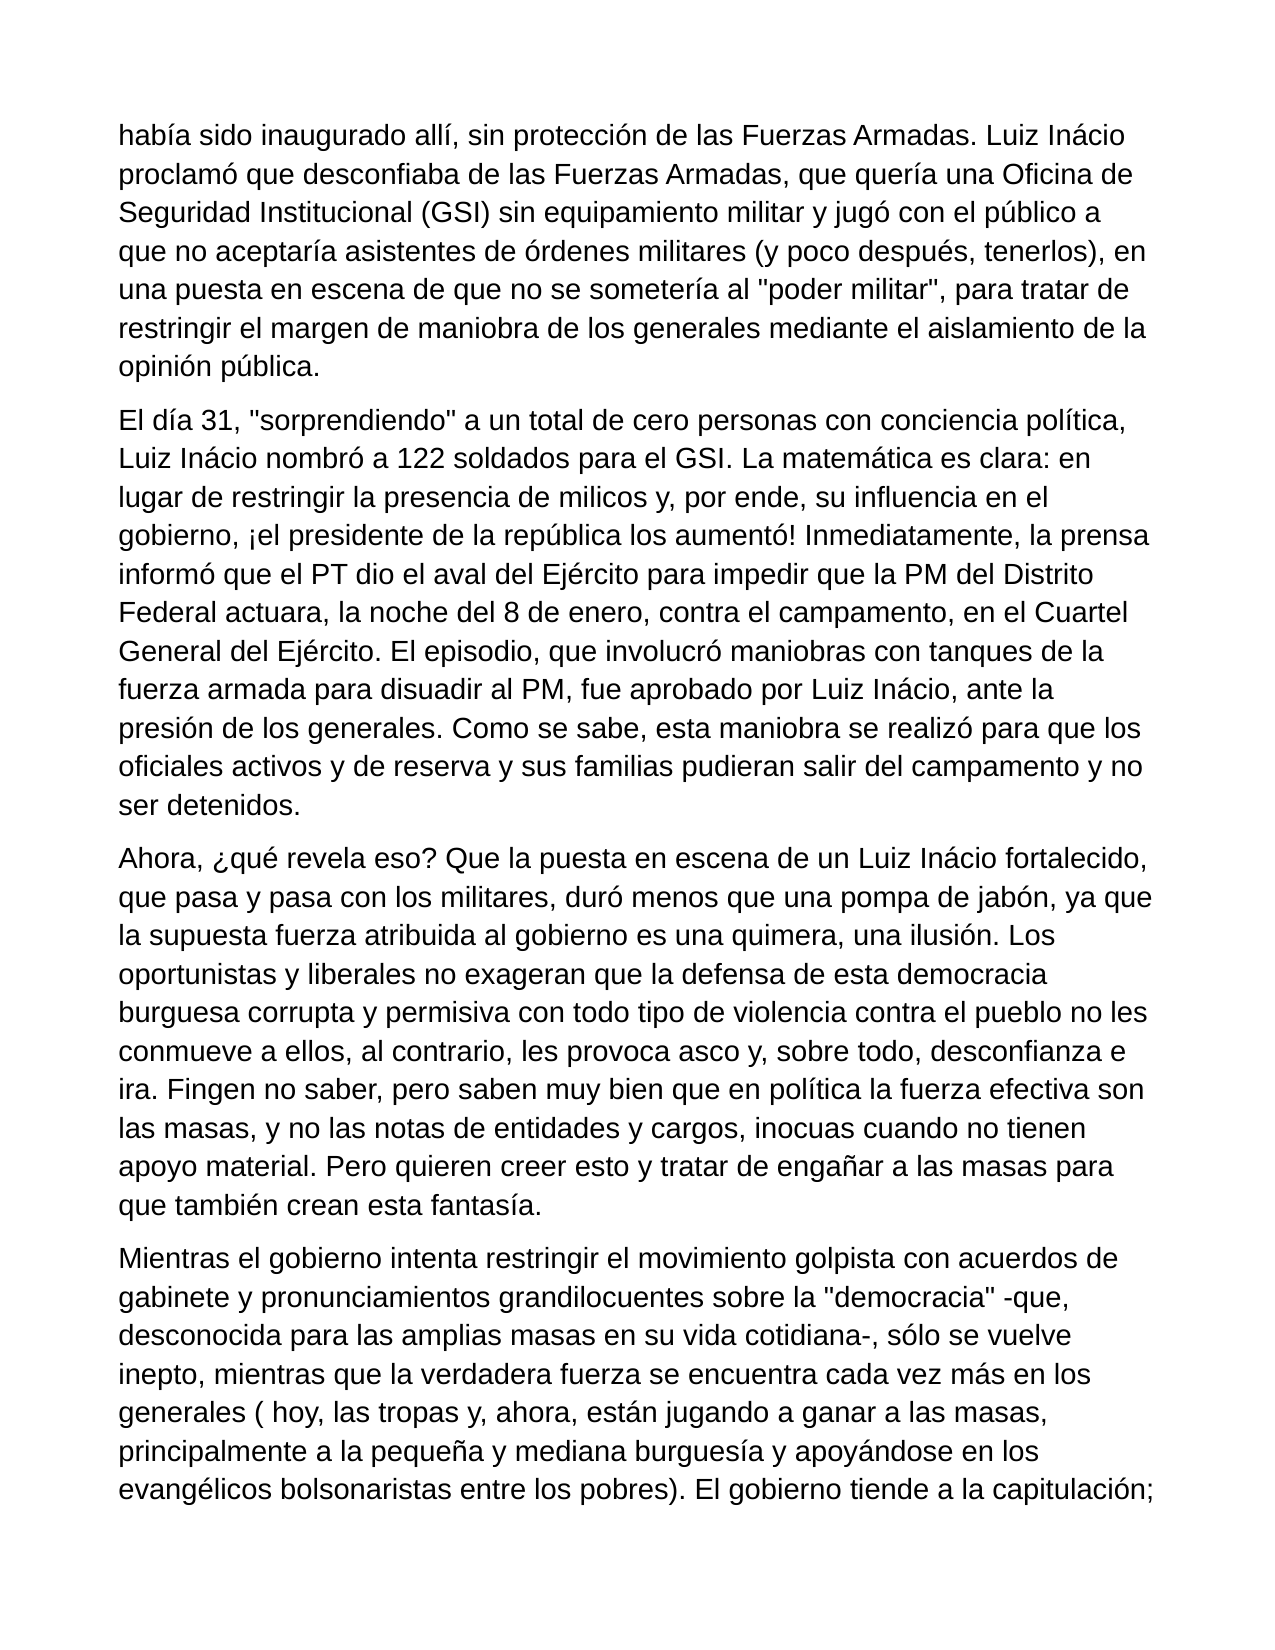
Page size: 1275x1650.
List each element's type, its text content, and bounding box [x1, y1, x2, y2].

text Mientras el gobierno intenta restringir el movimiento golpista con acuerdos de gabinete y pronunciamientos grandilocuentes sobre la "democracia" -que, desconocida para las amplias masas en su vida cotidiana-, sólo se vuelve inepto, mientras que la verdadera fuerza se encuentra cada vez más en los generales ( hoy, las tropas y, ahora, están jugando a ganar a las masas, principalmente a la pequeña y mediana burguesía y apoyándose en los evangélicos bolsonaristas entre los pobres). El gobierno tiende a la capitulación; [118, 1241, 1157, 1506]
text Ahora, ¿qué revela eso? Que la puesta en escena de un Luiz Inácio fortalecido, que pasa y pasa con los militares, duró menos que una pompa de jabón, ya que la supuesta fuerza atribuida al gobierno es una quimera, una ilusión. Los oportunistas y liberales no exageran que la defensa de esta democracia burguesa corrupta y permisiva con todo tipo de violencia contra el pueblo no les conmueve a ellos, al contrario, les provoca asco y, sobre todo, desconfianza e ira. Fingen no saber, pero saben muy bien que en política la fuerza efectiva son las masas, y no las notas de entidades y cargos, inocuas cuando no tienen apoyo material. Pero quieren creer esto y tratar de engañar a las masas para que también crean esta fantasía. [118, 841, 1157, 1221]
text El día 31, "sorprendiendo" a un total de cero personas con conciencia política, Luiz Inácio nombró a 122 soldados para el GSI. La matemática es clara: en lugar de restringir la presencia de milicos y, por ende, su influencia en el gobierno, ¡el presidente de la república los aumentó! Inmediatamente, la prensa informó que el PT dio el aval del Ejército para impedir que la PM del Distrito Federal actuara, la noche del 8 de enero, contra el campamento, en el Cuartel General del Ejército. El episodio, que involucró maniobras con tanques de la fuerza armada para disuadir al PM, fue aprobado por Luiz Inácio, ante la presión de los generales. Como se sabe, esta maniobra se realizó para que los oficiales activos y de reserva y sus familias pudieran salir del campamento y no ser detenidos. [118, 402, 1157, 821]
text había sido inaugurado allí, sin protección de las Fuerzas Armadas. Luiz Inácio proclamó que desconfiaba de las Fuerzas Armadas, que quería una Oficina de Seguridad Institucional (GSI) sin equipamiento militar y jugó con el público a que no aceptaría asistentes de órdenes militares (y poco después, tenerlos), en una puesta en escena de que no se sometería al "poder militar", para tratar de restringir el margen de maniobra de los generales mediante el aislamiento de la opinión pública. [118, 118, 1157, 383]
